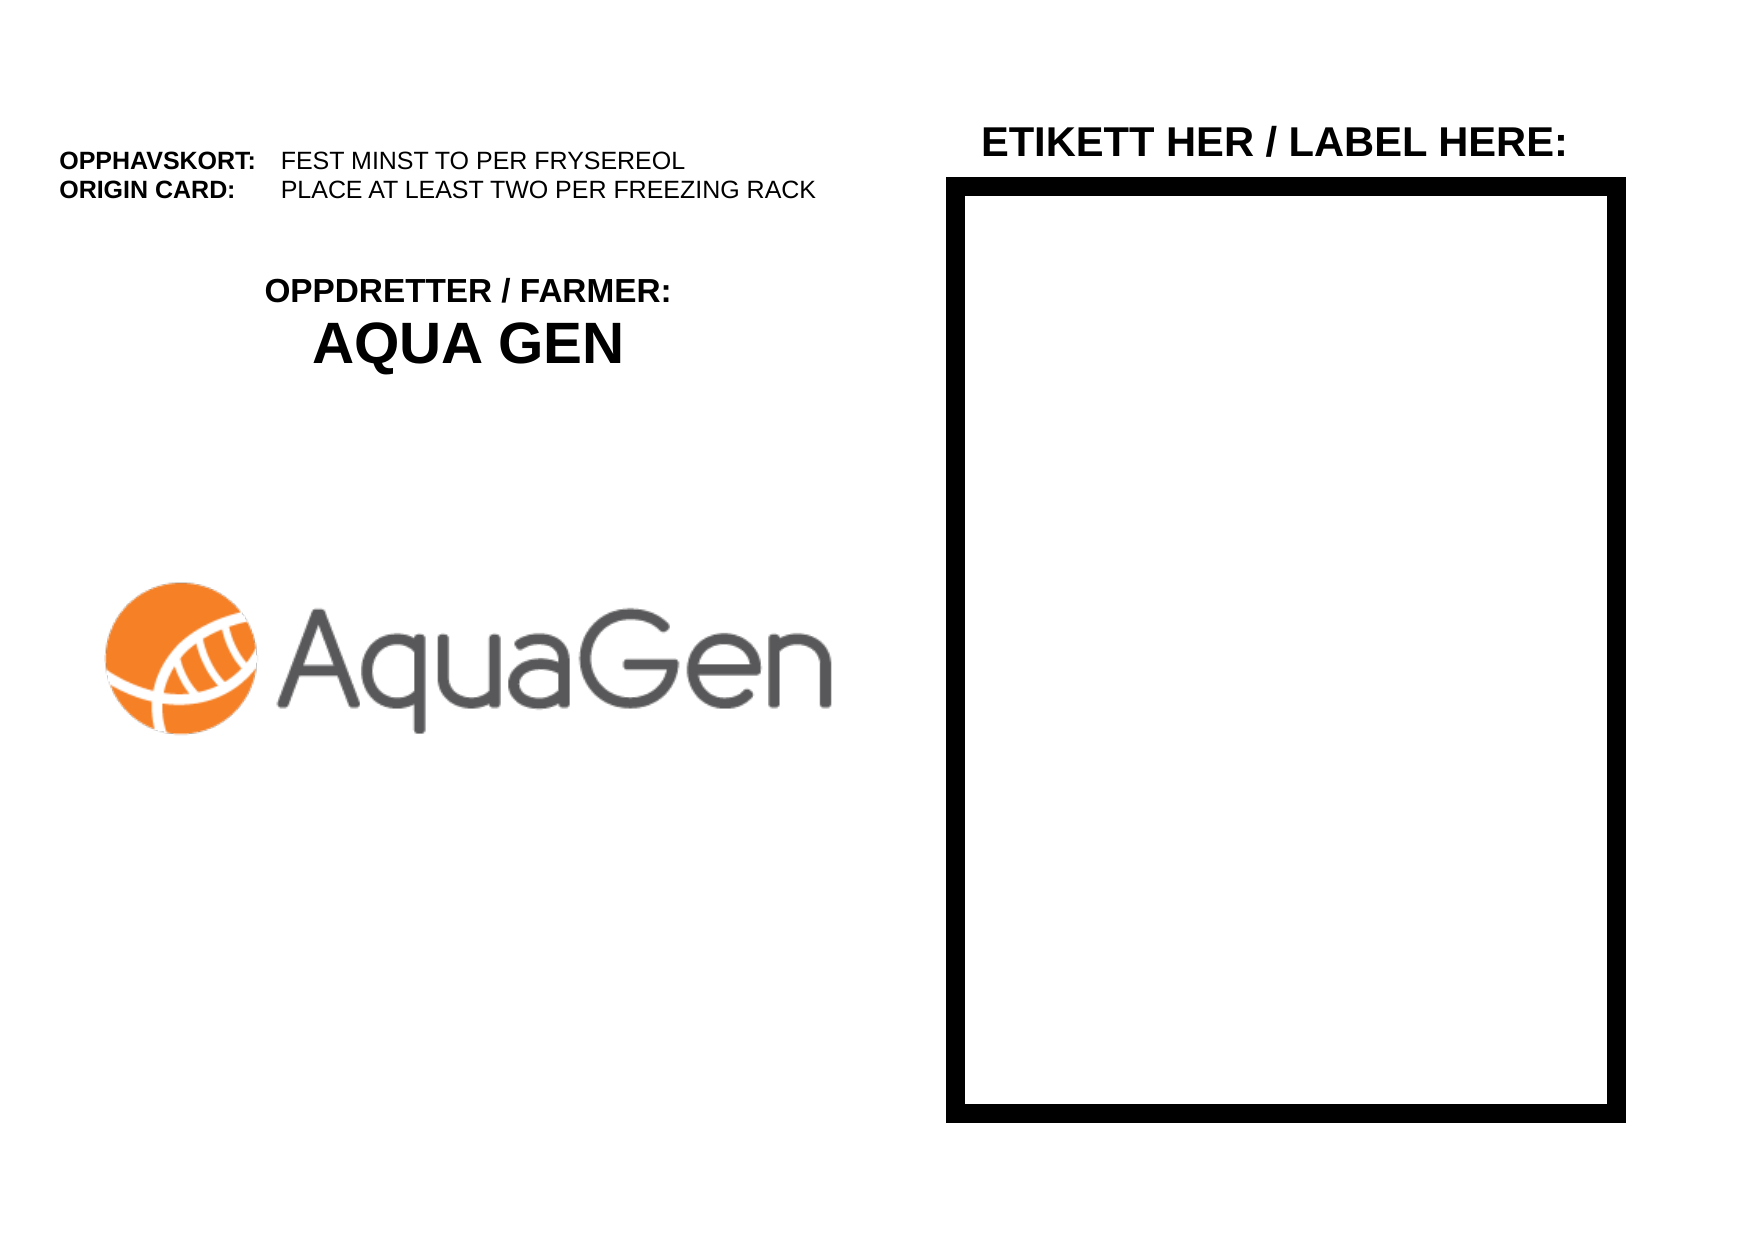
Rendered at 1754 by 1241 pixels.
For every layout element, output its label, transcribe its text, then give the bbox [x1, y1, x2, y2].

picture [100, 577, 836, 740]
text OPPHAVSKORT: FEST MINST TO PER FRYSEREOL [59, 146, 877, 175]
text ORIGIN CARD: PLACE AT LEAST TWO PER FREEZING RACK [59, 175, 877, 203]
text ETIKETT HER / LABEL HERE: [877, 117, 1695, 165]
text AQUA GEN [59, 309, 877, 376]
text OPPDRETTER / FARMER: [59, 271, 877, 309]
